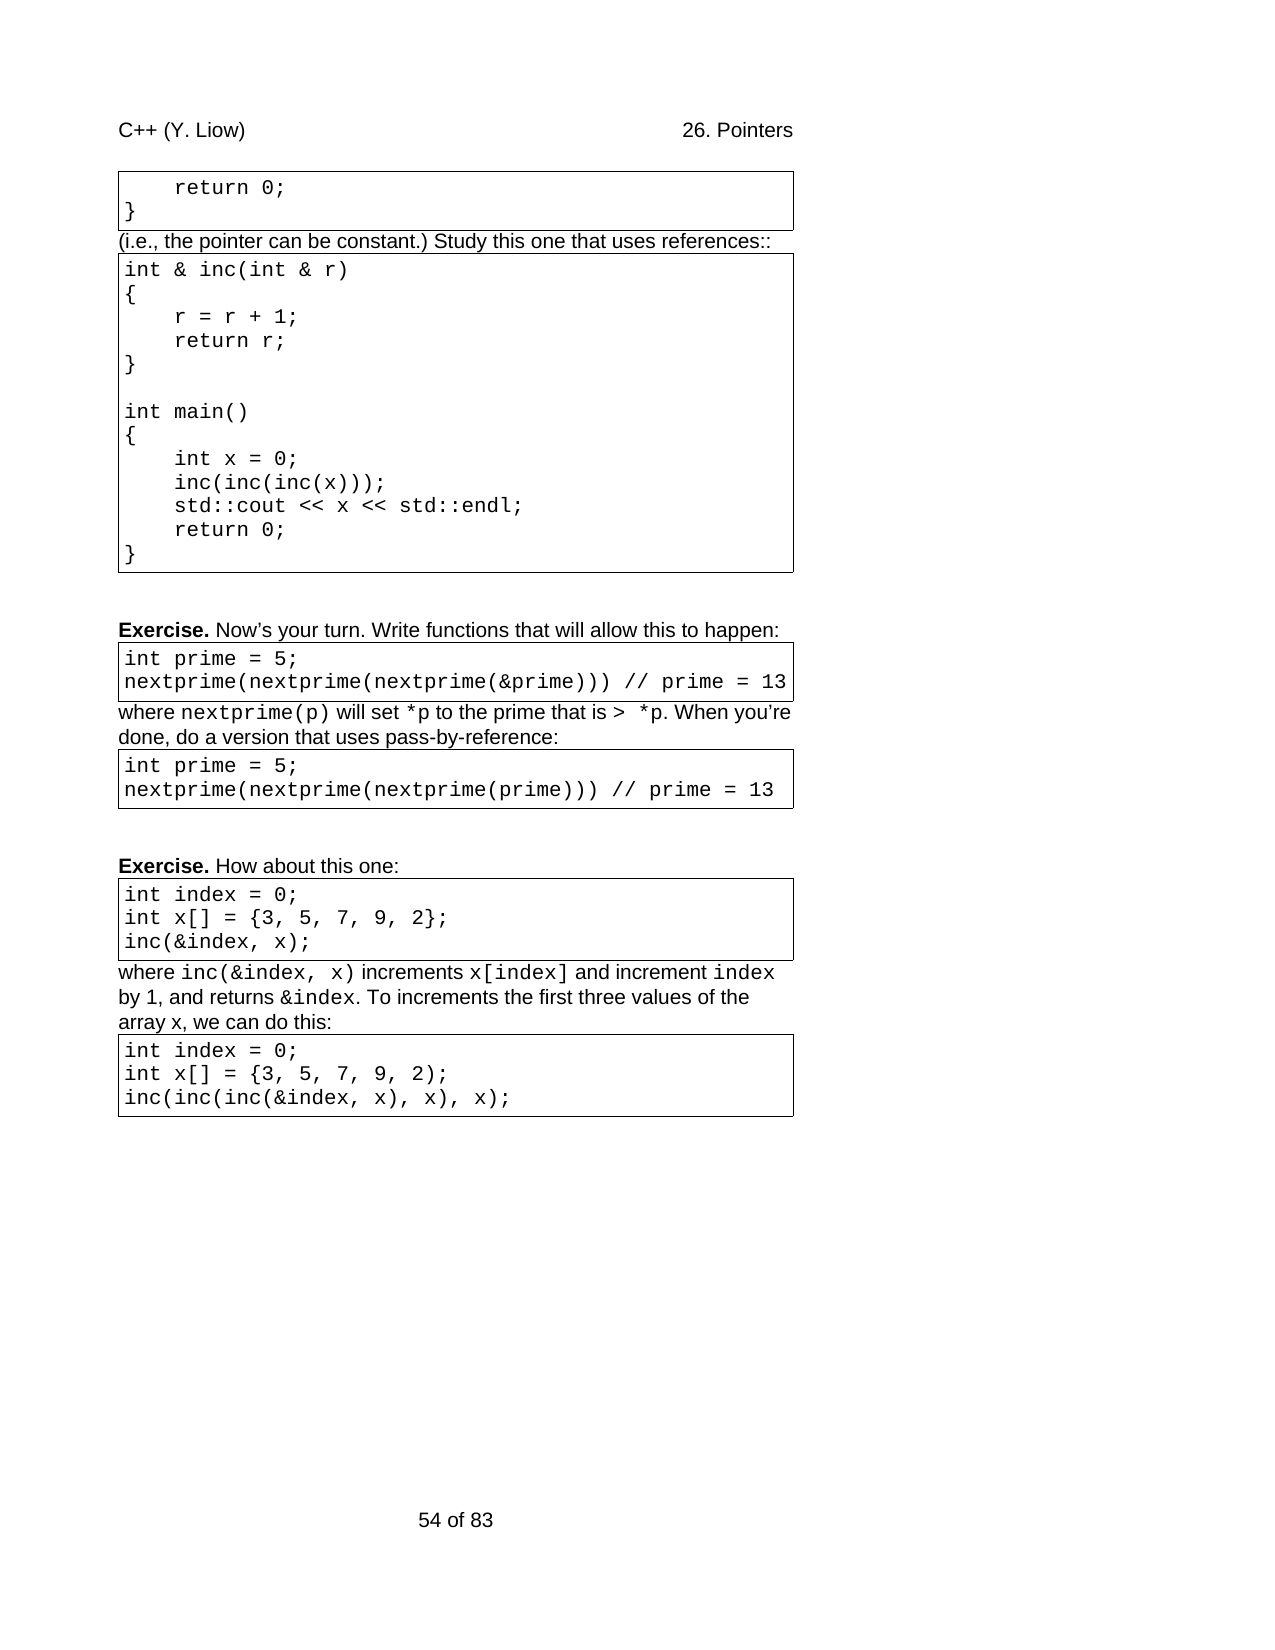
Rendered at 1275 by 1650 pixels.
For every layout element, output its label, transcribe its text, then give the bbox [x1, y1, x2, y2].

table_header int prime = 5; nextprime(nextprime(nextprime(prime))) // prime = 13 [119, 750, 793, 808]
text (i.e., the pointer can be constant.) Study this one that uses references:: [118, 231, 793, 253]
text where inc(&index, x) increments x[index] and increment index by 1, and returns &index. To increments the first three values of the array x, we can do this: [118, 961, 793, 1034]
text Exercise. How about this one: [118, 854, 793, 878]
table_header int index = 0; int x[] = {3, 5, 7, 9, 2}; inc(&index, x); [119, 879, 793, 960]
table_header int & inc(int & r) { r = r + 1; return r; } int main() { int x = 0; inc(inc(inc(x))); std::cout << x << std::endl; return 0; } [119, 254, 793, 572]
table_header int prime = 5; nextprime(nextprime(nextprime(&prime))) // prime = 13 [119, 643, 793, 701]
table_header int index = 0; int x[] = {3, 5, 7, 9, 2); inc(inc(inc(&index, x), x), x); [119, 1035, 793, 1116]
text where nextprime(p) will set *p to the prime that is > *p. When you’re done, do a version that uses pass-by-reference: [118, 702, 793, 749]
table_header return 0; } [119, 172, 793, 230]
text Exercise. Now’s your turn. Write functions that will allow this to happen: [118, 618, 793, 642]
